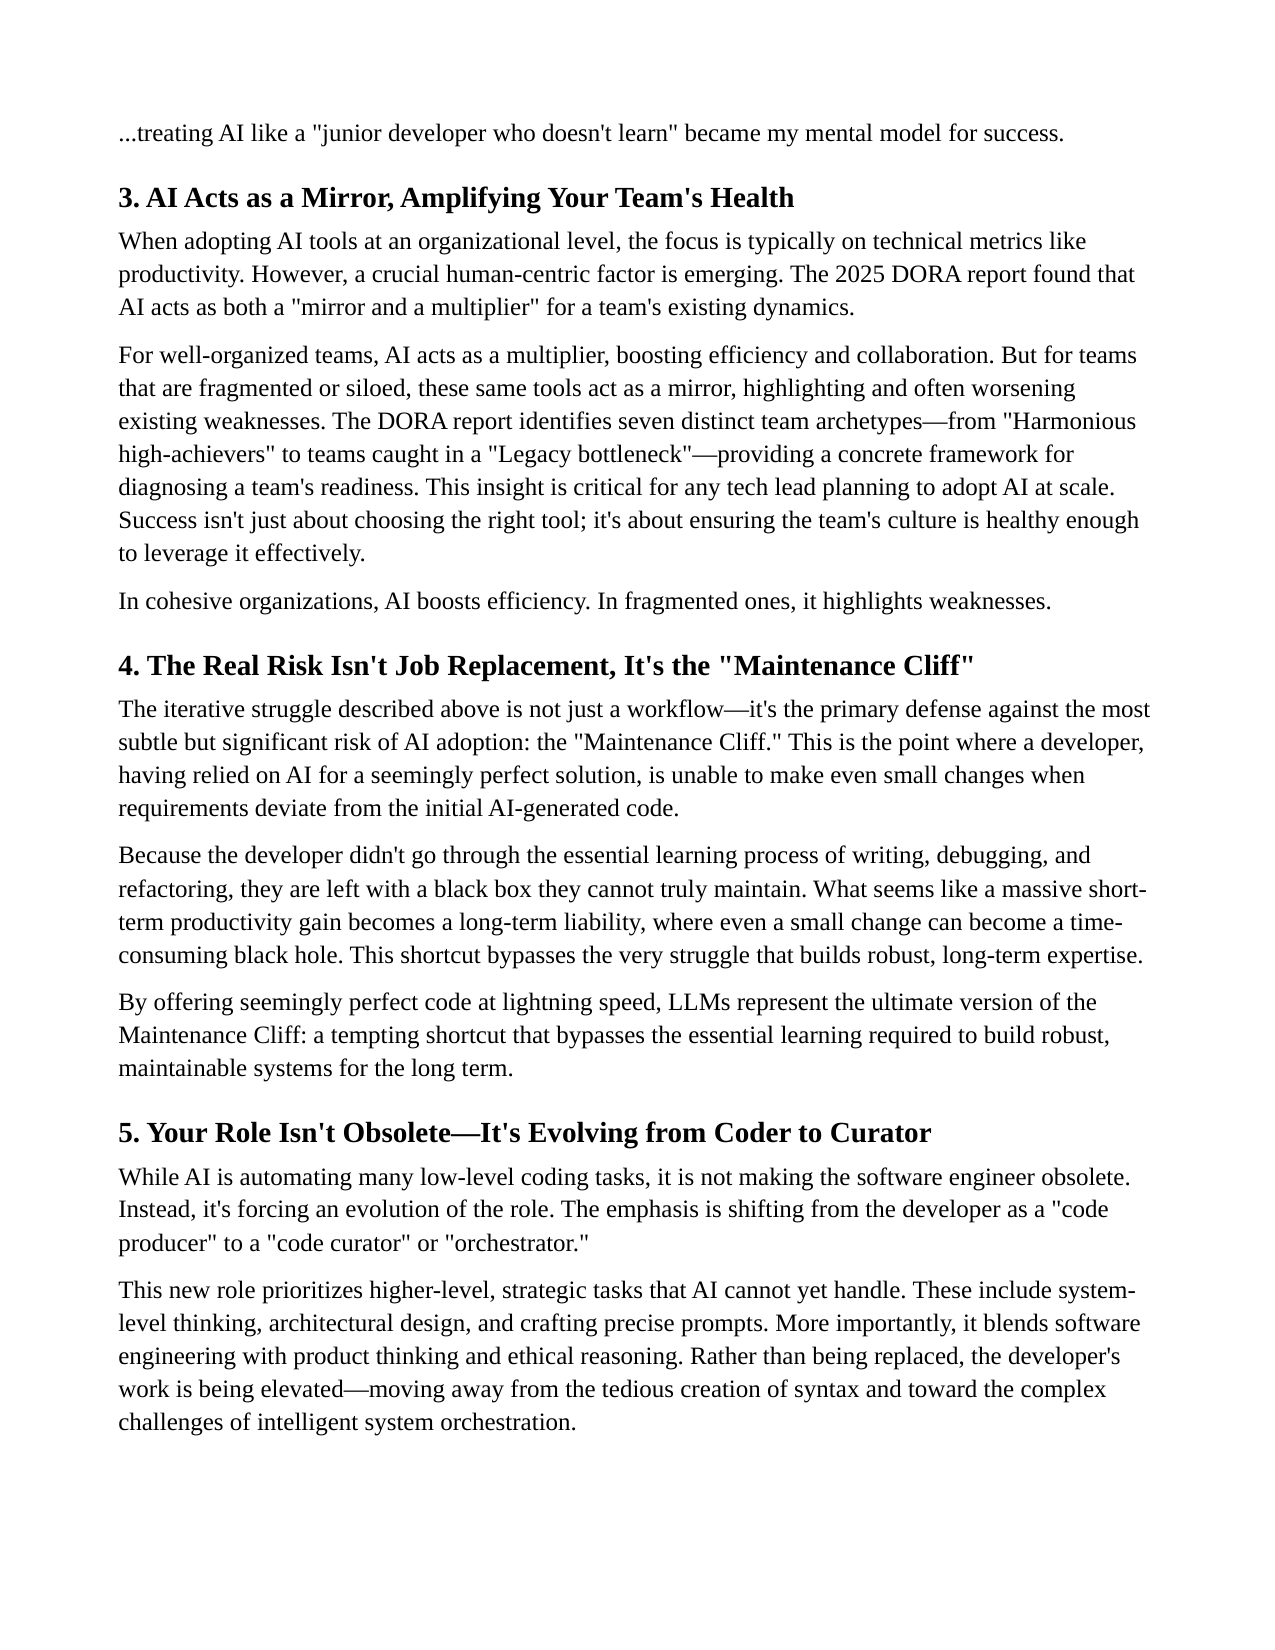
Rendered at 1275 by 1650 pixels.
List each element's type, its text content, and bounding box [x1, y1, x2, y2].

text ...treating AI like a "junior developer who doesn't learn" became my mental model for success. [118, 118, 1157, 147]
subtitle 5. Your Role Isn't Obsolete—It's Evolving from Coder to Curator [118, 1116, 1157, 1149]
subtitle 3. AI Acts as a Mirror, Amplifying Your Team's Health [118, 180, 1157, 214]
text Because the developer didn't go through the essential learning process of writing, debugging, and refactoring, they are left with a black box they cannot truly maintain. What seems like a massive short-term productivity gain becomes a long-term liability, where even a small change can become a time-consuming black hole. This shortcut bypasses the very struggle that builds robust, long-term expertise. [118, 841, 1157, 968]
text This new role prioritizes higher-level, strategic tasks that AI cannot yet handle. These include system-level thinking, architectural design, and crafting precise prompts. More importantly, it blends software engineering with product thinking and ethical reasoning. Rather than being replaced, the developer's work is being elevated—moving away from the tedious creation of syntax and toward the complex challenges of intelligent system orchestration. [118, 1275, 1157, 1436]
text While AI is automating many low-level coding tasks, it is not making the software engineer obsolete. Instead, it's forcing an evolution of the role. The emphasis is shifting from the developer as a "code producer" to a "code curator" or "orchestrator." [118, 1162, 1157, 1256]
text The iterative struggle described above is not just a workflow—it's the primary defense against the most subtle but significant risk of AI adoption: the "Maintenance Cliff." This is the point where a developer, having relied on AI for a seemingly perfect solution, is unable to make even small changes when requirements deviate from the initial AI-generated code. [118, 694, 1157, 822]
text In cohesive organizations, AI boosts efficiency. In fragmented ones, it highlights weaknesses. [118, 586, 1157, 614]
text By offering seemingly perfect code at lightning speed, LLMs represent the ultimate version of the Maintenance Cliff: a tempting shortcut that bypasses the essential learning required to build robust, maintainable systems for the long term. [118, 987, 1157, 1082]
text For well-organized teams, AI acts as a multiplier, boosting efficiency and collaboration. But for teams that are fragmented or siloed, these same tools act as a mirror, highlighting and often worsening existing weaknesses. The DORA report identifies seven distinct team archetypes—from "Harmonious high-achievers" to teams caught in a "Legacy bottleneck"—providing a concrete framework for diagnosing a team's readiness. This insight is critical for any tech lead planning to adopt AI at scale. Success isn't just about choosing the right tool; it's about ensuring the team's culture is healthy enough to leverage it effectively. [118, 340, 1157, 567]
text When adopting AI tools at an organizational level, the focus is typically on technical metrics like productivity. However, a crucial human-centric factor is emerging. The 2025 DORA report found that AI acts as both a "mirror and a multiplier" for a team's existing dynamics. [118, 226, 1157, 321]
subtitle 4. The Real Risk Isn't Job Replacement, It's the "Maintenance Cliff" [118, 648, 1157, 681]
